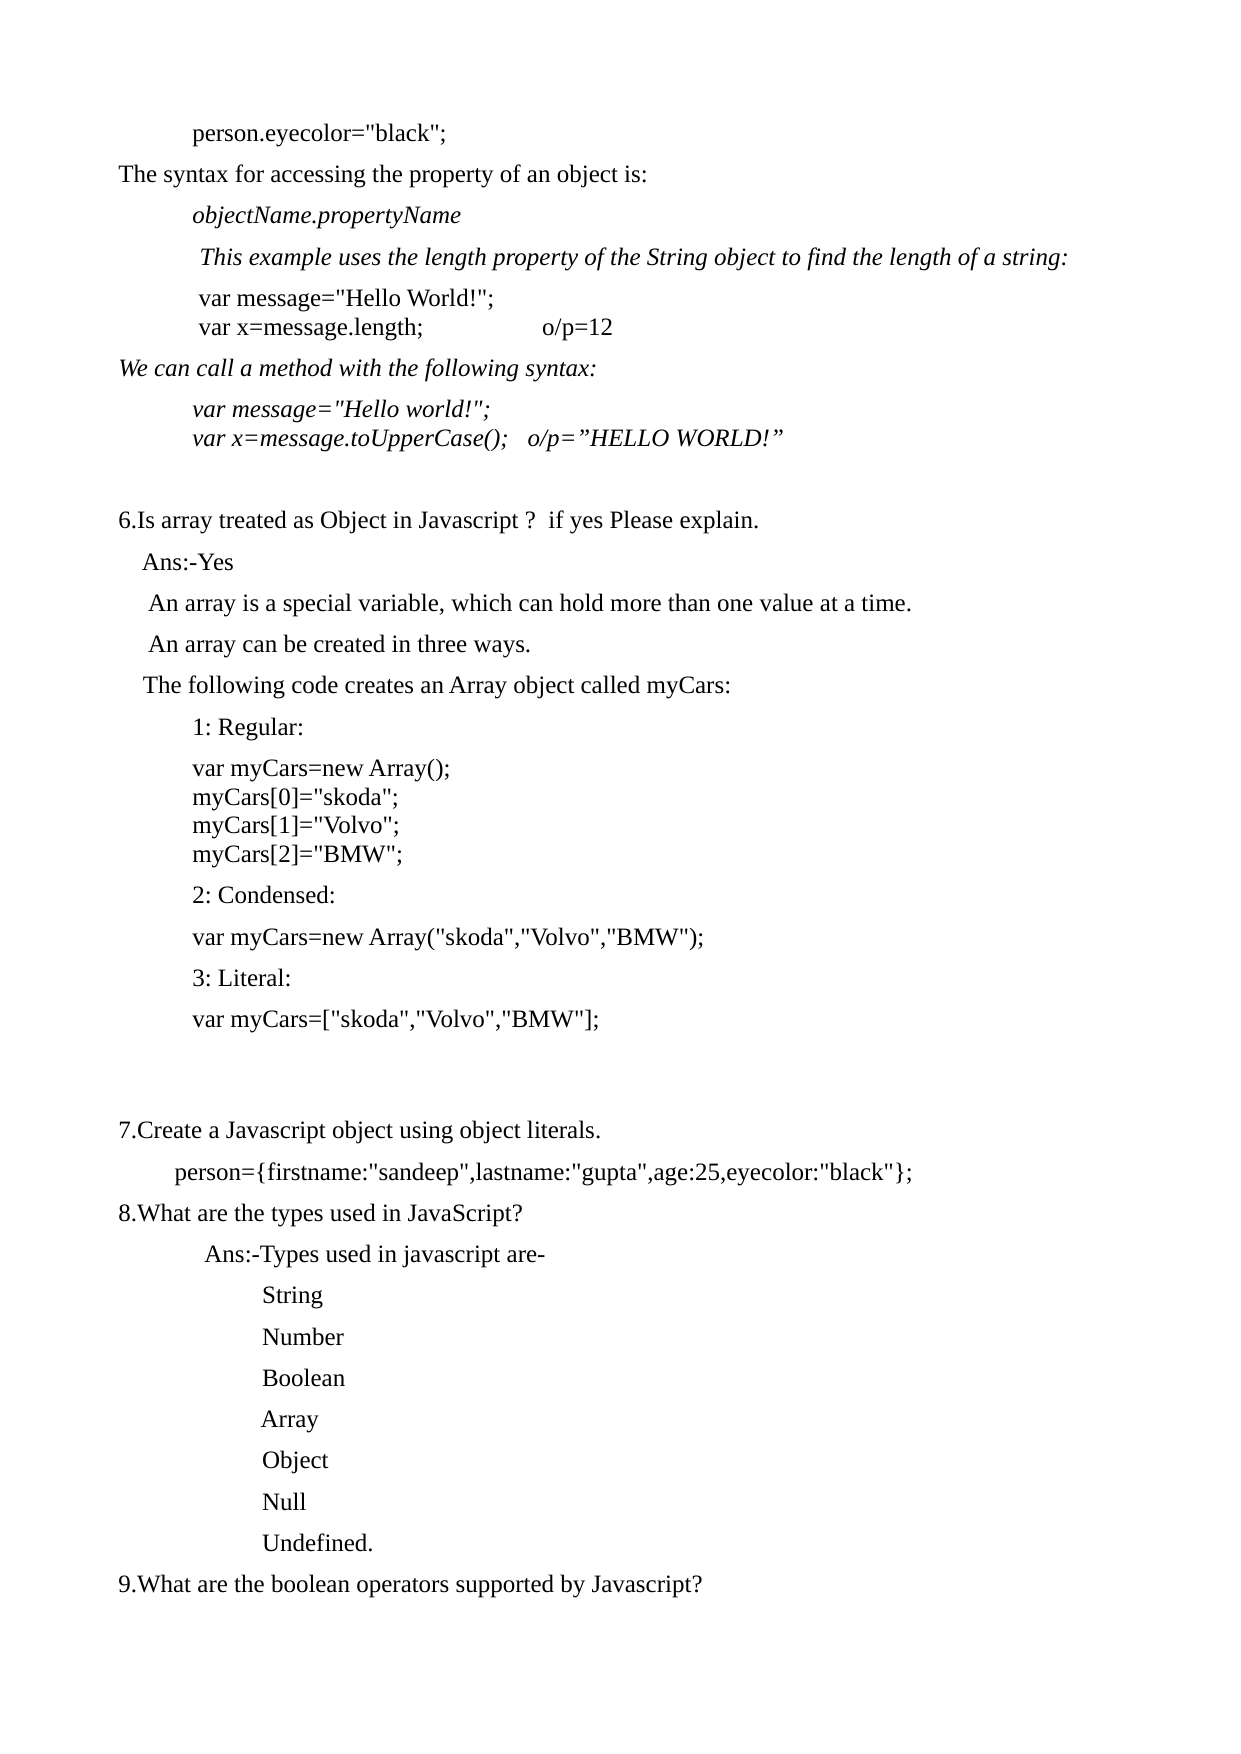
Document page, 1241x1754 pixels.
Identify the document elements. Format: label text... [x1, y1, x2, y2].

text An array is a special variable, which can hold more than one value at a time. [118, 588, 1122, 617]
text 2: Condensed: [118, 881, 1122, 909]
text The syntax for accessing the property of an object is: [118, 159, 1122, 188]
text Number [118, 1322, 1122, 1351]
text 8.What are the types used in JavaScript? [118, 1198, 1122, 1227]
text This example uses the length property of the String object to find the length of a string: [118, 242, 1122, 271]
text Array [118, 1404, 1122, 1433]
text person.eyecolor="black"; [118, 118, 1122, 147]
text Null [118, 1487, 1122, 1516]
text 7.Create a Javascript object using object literals. [118, 1116, 1122, 1144]
text var myCars=["skoda","Volvo","BMW"]; [118, 1004, 1122, 1033]
text String [118, 1281, 1122, 1309]
text person={firstname:"sandeep",lastname:"gupta",age:25,eyecolor:"black"}; [118, 1157, 1122, 1186]
text Ans:-Yes [118, 547, 1122, 576]
text 1: Regular: [118, 712, 1122, 741]
text var myCars=new Array("skoda","Volvo","BMW"); [118, 922, 1122, 951]
text var message="Hello World!"; var x=message.length; o/p=12 [118, 283, 1122, 341]
text An array can be created in three ways. [118, 629, 1122, 658]
text 6.Is array treated as Object in Javascript ? if yes Please explain. [118, 506, 1122, 534]
text Undefined. [118, 1528, 1122, 1557]
text objectName.propertyName [118, 201, 1122, 229]
text 9.What are the boolean operators supported by Javascript? [118, 1569, 1122, 1598]
text 3: Literal: [118, 963, 1122, 992]
text Object [118, 1446, 1122, 1474]
text Boolean [118, 1363, 1122, 1392]
text var message="Hello world!"; var x=message.toUpperCase(); o/p=”HELLO WORLD!” [118, 394, 1122, 452]
text var myCars=new Array(); myCars[0]="skoda"; myCars[1]="Volvo"; myCars[2]="BMW"; [118, 753, 1122, 868]
text Ans:-Types used in javascript are- [118, 1239, 1122, 1268]
text The following code creates an Array object called myCars: [118, 671, 1122, 699]
text We can call a method with the following syntax: [118, 353, 1122, 382]
